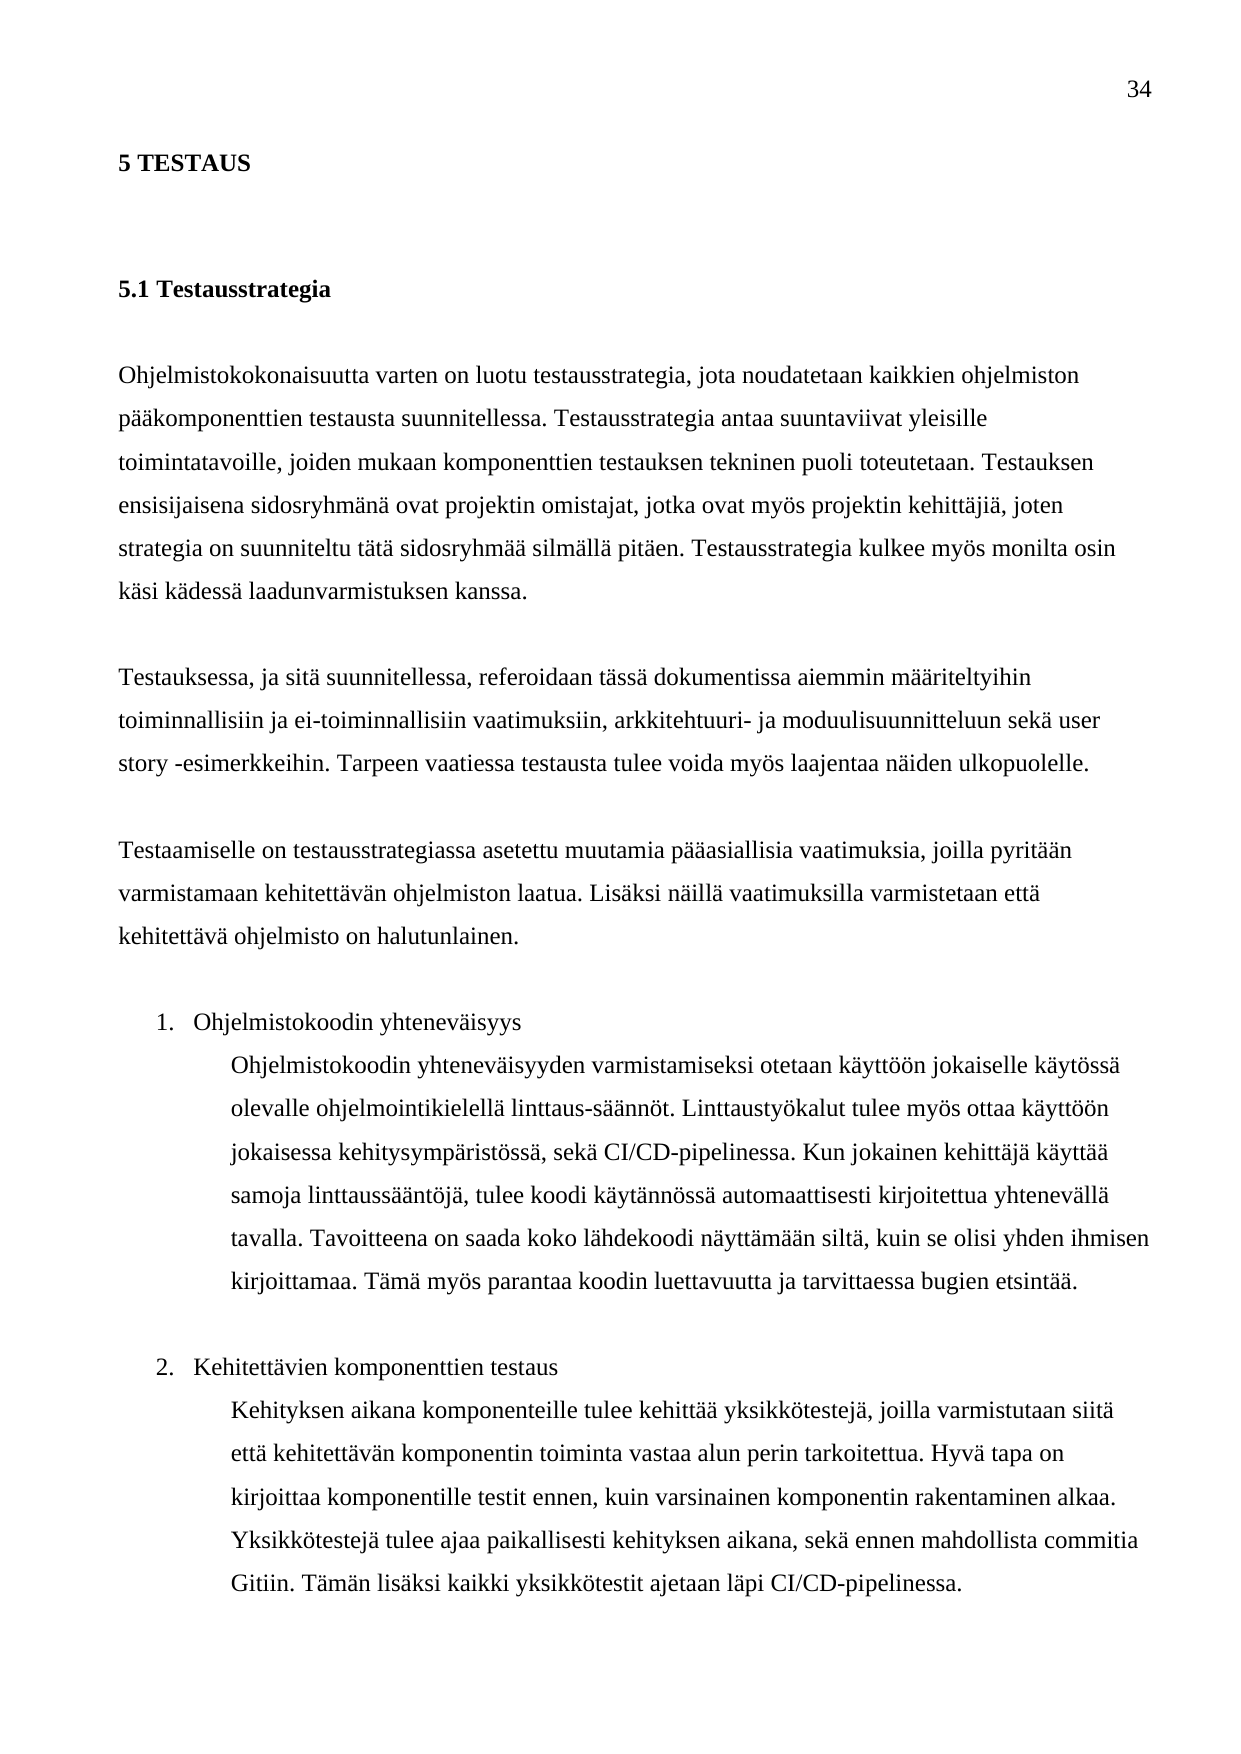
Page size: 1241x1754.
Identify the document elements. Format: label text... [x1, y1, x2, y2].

list Ohjelmistokoodin yhteneväisyyden varmistamiseksi otetaan käyttöön jokaiselle käytössä olevalle ohjelmointikielellä linttaus-säännöt. Linttaustyökalut tulee myös ottaa käyttöön jokaisessa kehitysympäristössä, sekä CI/CD-pipelinessa. Kun jokainen kehittäjä käyttää samoja linttaussääntöjä, tulee koodi käytännössä automaattisesti kirjoitettua yhtenevällä tavalla. Tavoitteena on saada koko lähdekoodi näyttämään siltä, kuin se olisi yhden ihmisen kirjoittamaa. Tämä myös parantaa koodin luettavuutta ja tarvittaessa bugien etsintää. [193, 1050, 1152, 1295]
text Ohjelmistokokonaisuutta varten on luotu testausstrategia, jota noudatetaan kaikkien ohjelmiston pääkomponenttien testausta suunnitellessa. Testausstrategia antaa suuntaviivat yleisille toimintatavoille, joiden mukaan komponenttien testauksen tekninen puoli toteutetaan. Testauksen ensisijaisena sidosryhmänä ovat projektin omistajat, jotka ovat myös projektin kehittäjiä, joten strategia on suunniteltu tätä sidosryhmää silmällä pitäen. Testausstrategia kulkee myös monilta osin käsi kädessä laadunvarmistuksen kanssa. [118, 360, 1152, 605]
list Ohjelmistokoodin yhteneväisyys [156, 1007, 1152, 1036]
list Kehitettävien komponenttien testaus [156, 1352, 1152, 1381]
text Testauksessa, ja sitä suunnitellessa, referoidaan tässä dokumentissa aiemmin määriteltyihin toiminnallisiin ja ei-toiminnallisiin vaatimuksiin, arkkitehtuuri- ja moduulisuunnitteluun sekä user story -esimerkkeihin. Tarpeen vaatiessa testausta tulee voida myös laajentaa näiden ulkopuolelle. [118, 662, 1152, 777]
subtitle Testaus [118, 148, 1152, 176]
list Kehityksen aikana komponenteille tulee kehittää yksikkötestejä, joilla varmistutaan siitä että kehitettävän komponentin toiminta vastaa alun perin tarkoitettua. Hyvä tapa on kirjoittaa komponentille testit ennen, kuin varsinainen komponentin rakentaminen alkaa. Yksikkötestejä tulee ajaa paikallisesti kehityksen aikana, sekä ennen mahdollista commitia Gitiin. Tämän lisäksi kaikki yksikkötestit ajetaan läpi CI/CD-pipelinessa. [193, 1395, 1152, 1597]
text Testaamiselle on testausstrategiassa asetettu muutamia pääasiallisia vaatimuksia, joilla pyritään varmistamaan kehitettävän ohjelmiston laatua. Lisäksi näillä vaatimuksilla varmistetaan että kehitettävä ohjelmisto on halutunlainen. [118, 835, 1152, 950]
subtitle Testausstrategia [118, 274, 1152, 303]
